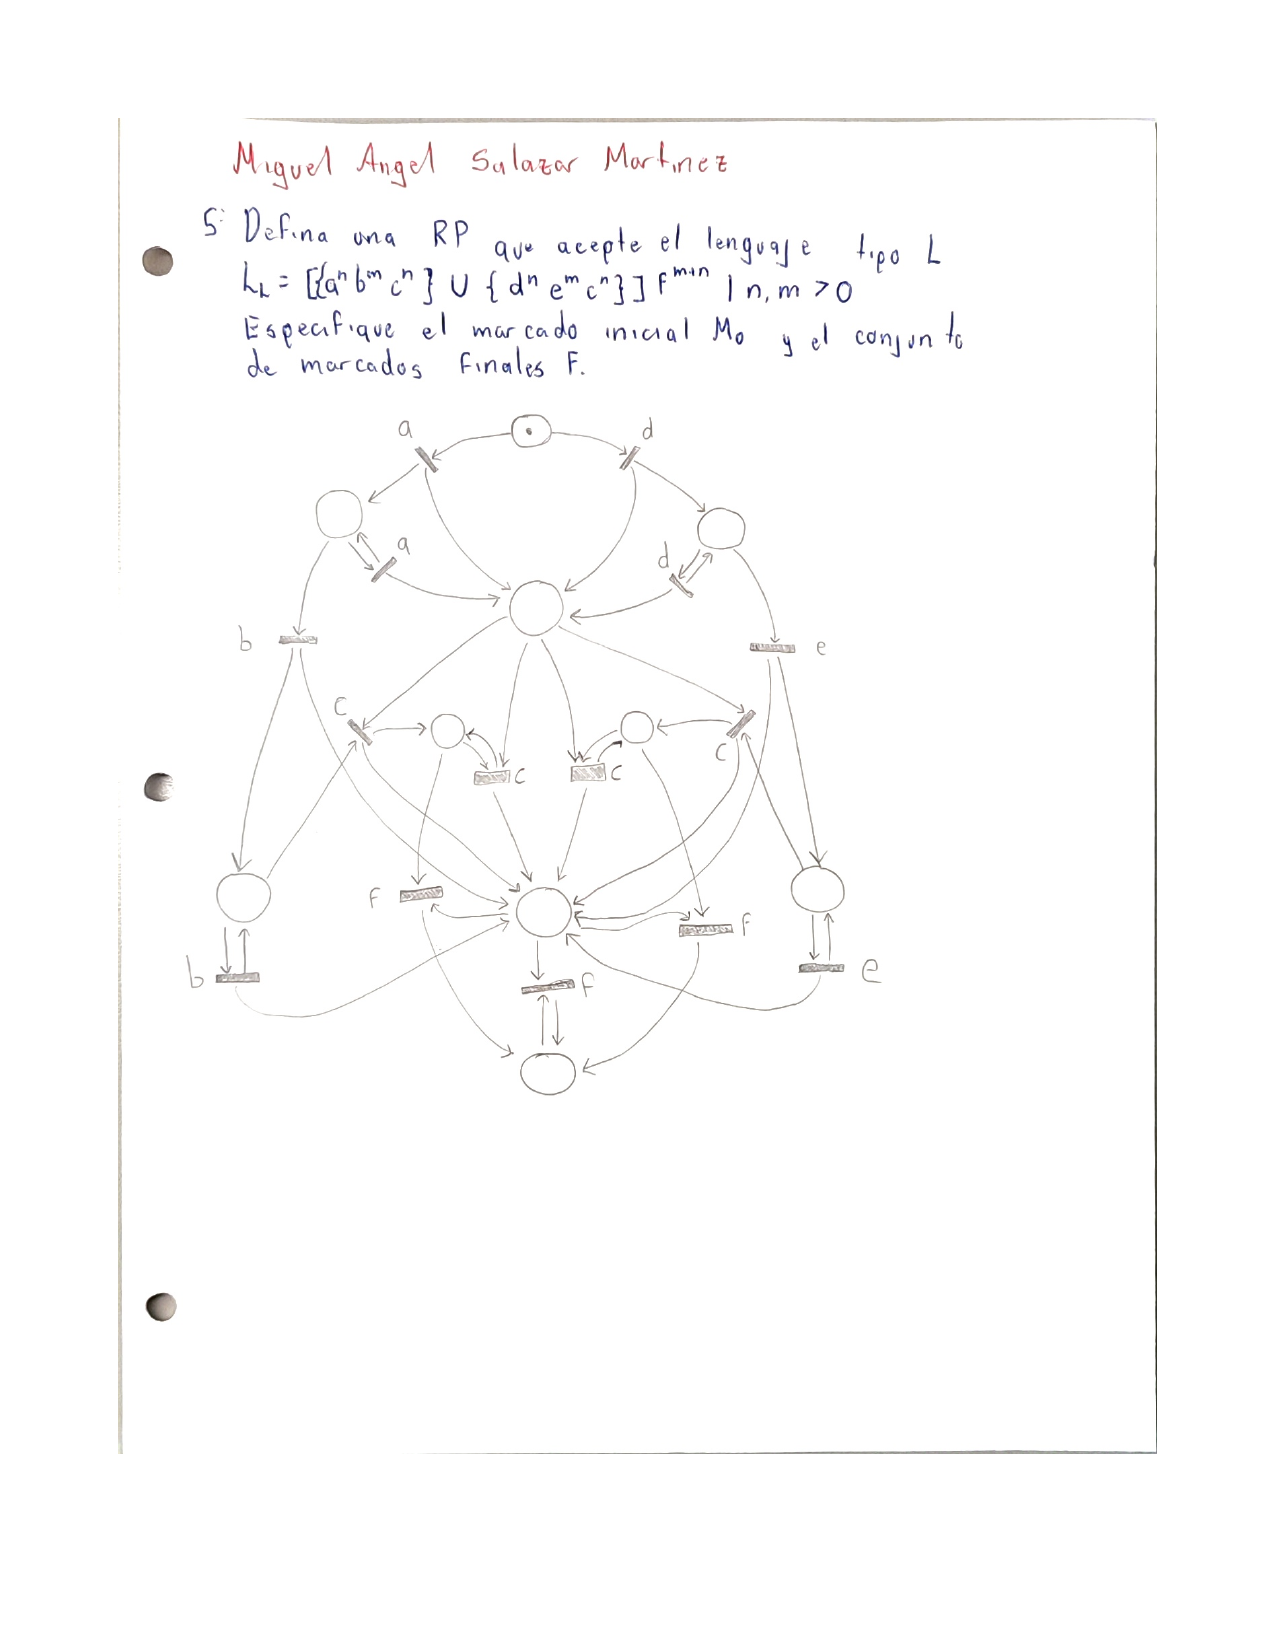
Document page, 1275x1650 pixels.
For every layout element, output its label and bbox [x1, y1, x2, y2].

picture [118, 118, 1157, 1454]
